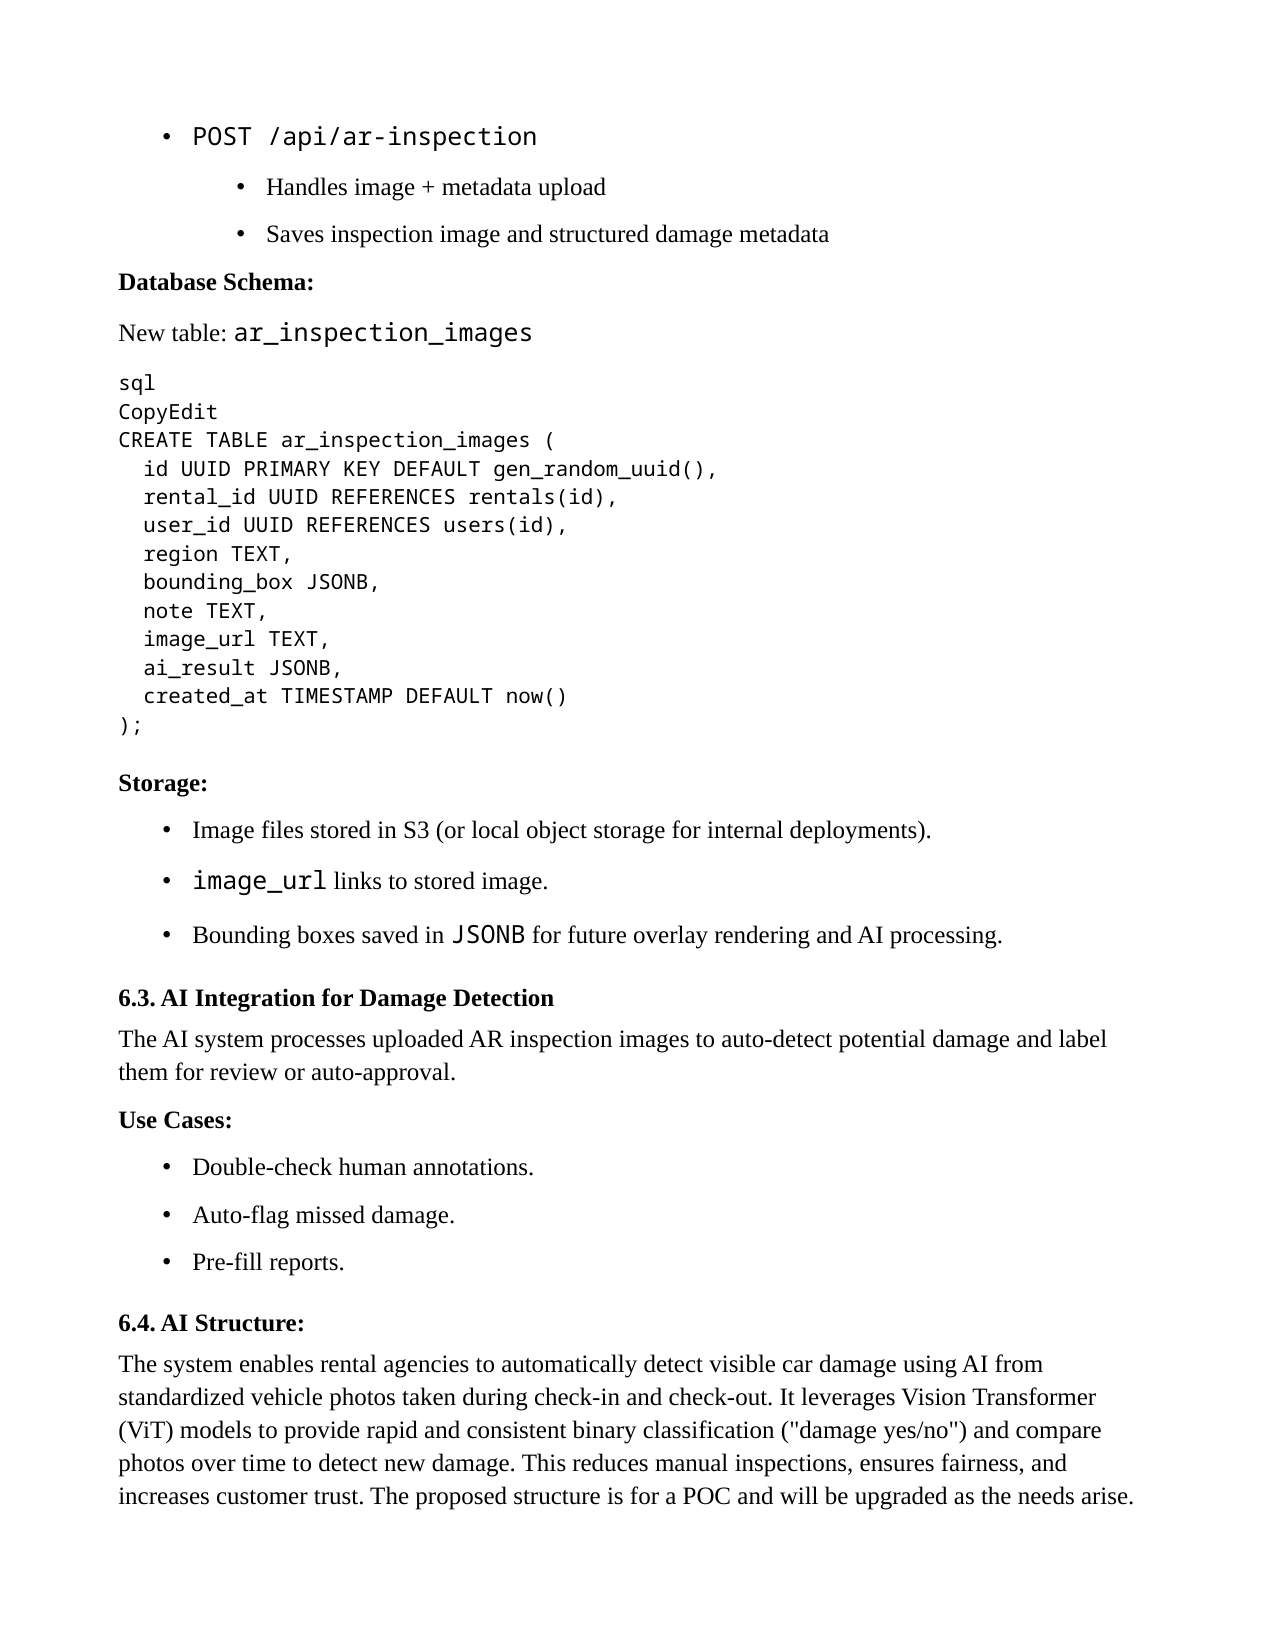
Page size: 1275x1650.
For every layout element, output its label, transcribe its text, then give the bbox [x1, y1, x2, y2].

text id UUID PRIMARY KEY DEFAULT gen_random_uuid(), [118, 454, 1157, 482]
text The system enables rental agencies to automatically detect visible car damage using AI from standardized vehicle photos taken during check-in and check-out. It leverages Vision Transformer (ViT) models to provide rapid and consistent binary classification ("damage yes/no") and compare photos over time to detect new damage. This reduces manual inspections, ensures fairness, and increases customer trust. The proposed structure is for a POC and will be upgraded as the needs arise. [118, 1349, 1157, 1510]
subtitle 6.4. AI Structure: [118, 1308, 1157, 1336]
list Handles image + metadata upload [236, 172, 1157, 201]
list Image files stored in S3 (or local object storage for internal deployments). [162, 815, 1157, 844]
text sql [118, 368, 1157, 397]
text region TEXT, [118, 539, 1157, 567]
text Use Cases: [118, 1105, 1157, 1133]
text rental_id UUID REFERENCES rentals(id), [118, 482, 1157, 511]
text ai_result JSONB, [118, 653, 1157, 681]
text The AI system processes uploaded AR inspection images to auto-detect potential damage and label them for review or auto-approval. [118, 1024, 1157, 1086]
text bounding_box JSONB, [118, 567, 1157, 596]
list Saves inspection image and structured damage metadata [236, 219, 1157, 248]
subtitle 6.3. AI Integration for Damage Detection [118, 983, 1157, 1012]
list Double-check human annotations. [162, 1152, 1157, 1181]
text created_at TIMESTAMP DEFAULT now() [118, 681, 1157, 710]
text New table: ar_inspection_images [118, 315, 1157, 349]
text Storage: [118, 768, 1157, 796]
list Auto-flag missed damage. [162, 1200, 1157, 1229]
text image_url TEXT, [118, 624, 1157, 653]
text Database Schema: [118, 267, 1157, 296]
text ); [118, 710, 1157, 738]
text CopyEdit [118, 397, 1157, 425]
list Pre-fill reports. [162, 1247, 1157, 1276]
list Bounding boxes saved in JSONB for future overlay rendering and AI processing. [162, 917, 1157, 951]
list POST /api/ar-inspection [162, 118, 1157, 152]
list image_url links to stored image. [162, 863, 1157, 897]
text note TEXT, [118, 596, 1157, 624]
text CREATE TABLE ar_inspection_images ( [118, 425, 1157, 454]
text user_id UUID REFERENCES users(id), [118, 511, 1157, 539]
